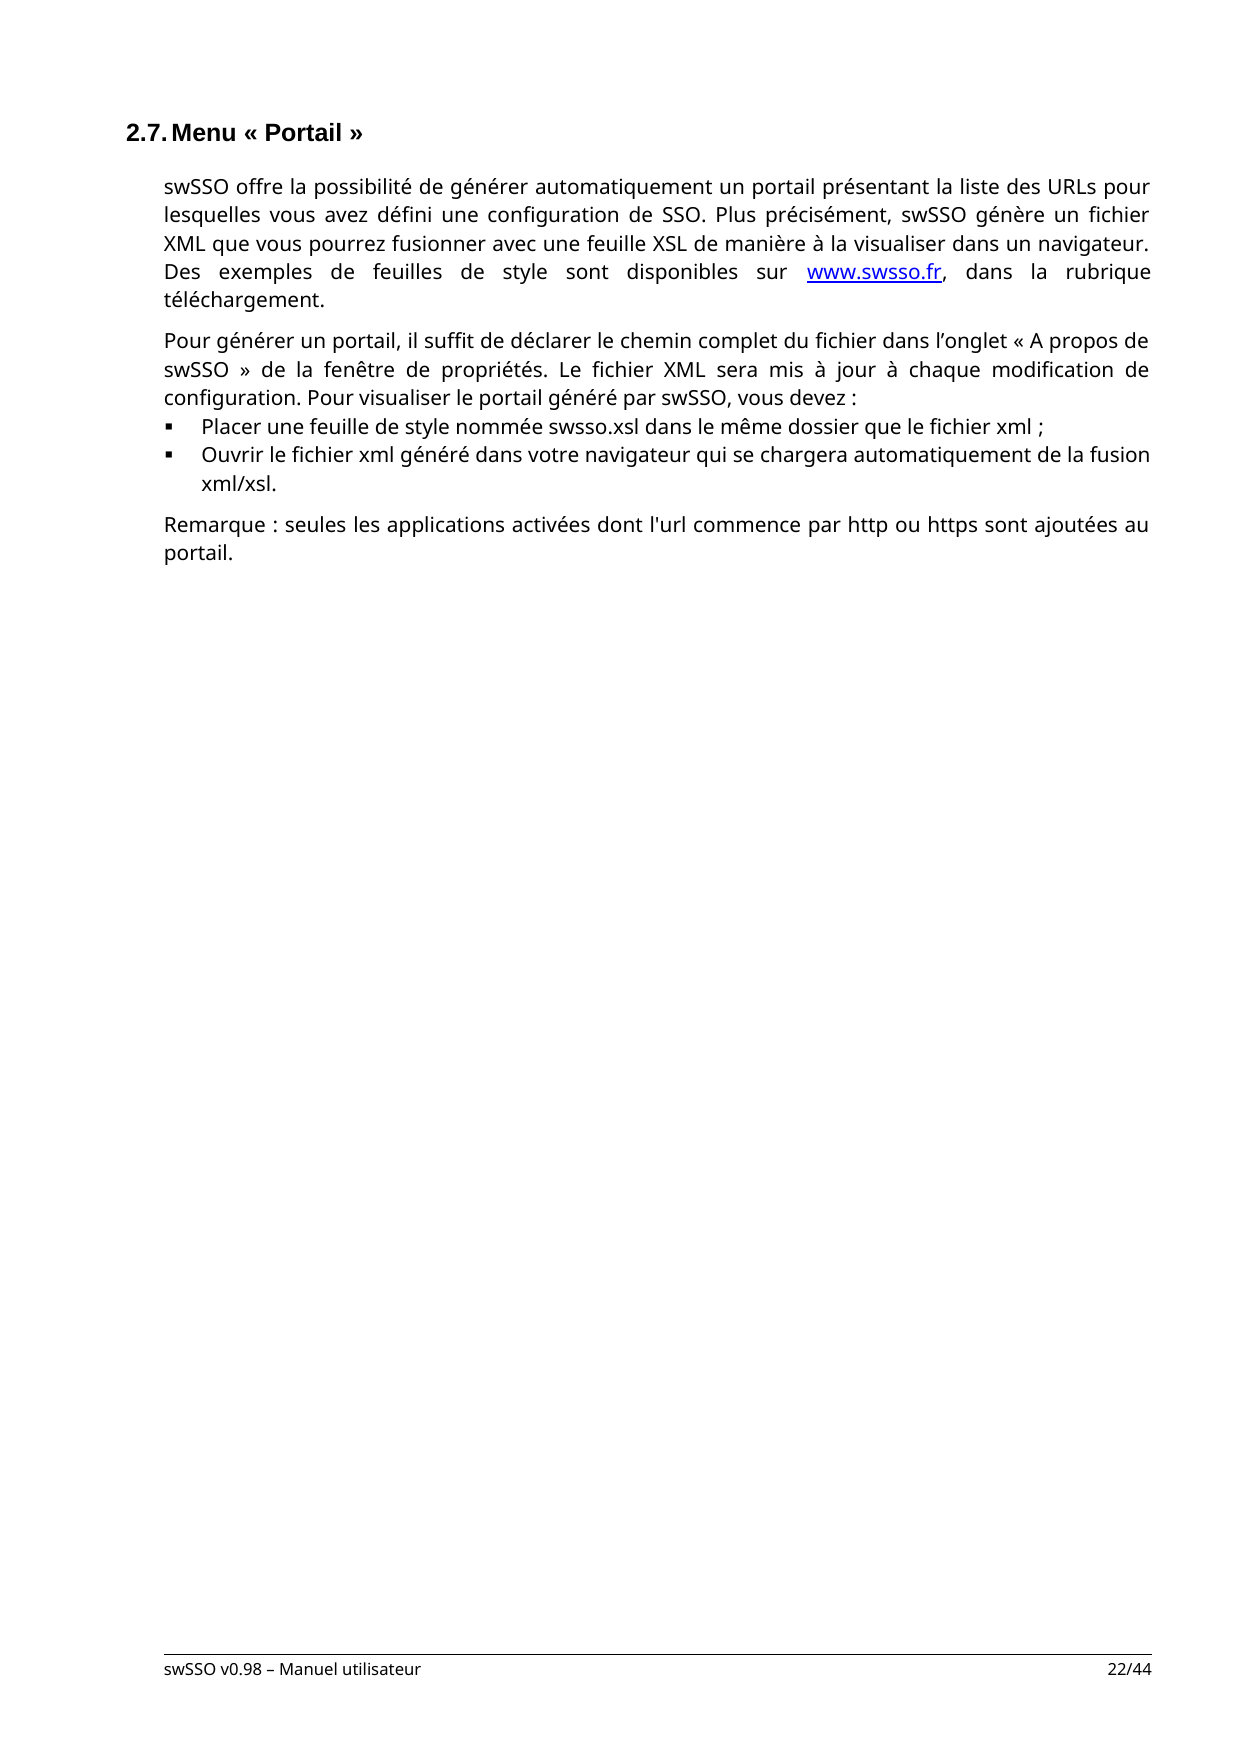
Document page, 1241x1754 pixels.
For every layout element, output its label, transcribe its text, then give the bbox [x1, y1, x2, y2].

list Ouvrir le fichier xml généré dans votre navigateur qui se chargera automatiquement de la fusion xml/xsl. [164, 440, 1152, 497]
text swSSO offre la possibilité de générer automatiquement un portail présentant la liste des URLs pour lesquelles vous avez défini une configuration de SSO. Plus précisément, swSSO génère un fichier XML que vous pourrez fusionner avec une feuille XSL de manière à la visualiser dans un navigateur. Des exemples de feuilles de style sont disponibles sur www.swsso.fr, dans la rubrique téléchargement. [164, 172, 1152, 314]
subtitle Menu « Portail » [126, 118, 1152, 147]
text Remarque : seules les applications activées dont l'url commence par http ou https sont ajoutées au portail. [164, 510, 1152, 567]
list Placer une feuille de style nommée swsso.xsl dans le même dossier que le fichier xml ; [164, 412, 1152, 440]
text Pour générer un portail, il suffit de déclarer le chemin complet du fichier dans l’onglet « A propos de swSSO » de la fenêtre de propriétés. Le fichier XML sera mis à jour à chaque modification de configuration. Pour visualiser le portail généré par swSSO, vous devez : [164, 327, 1152, 412]
